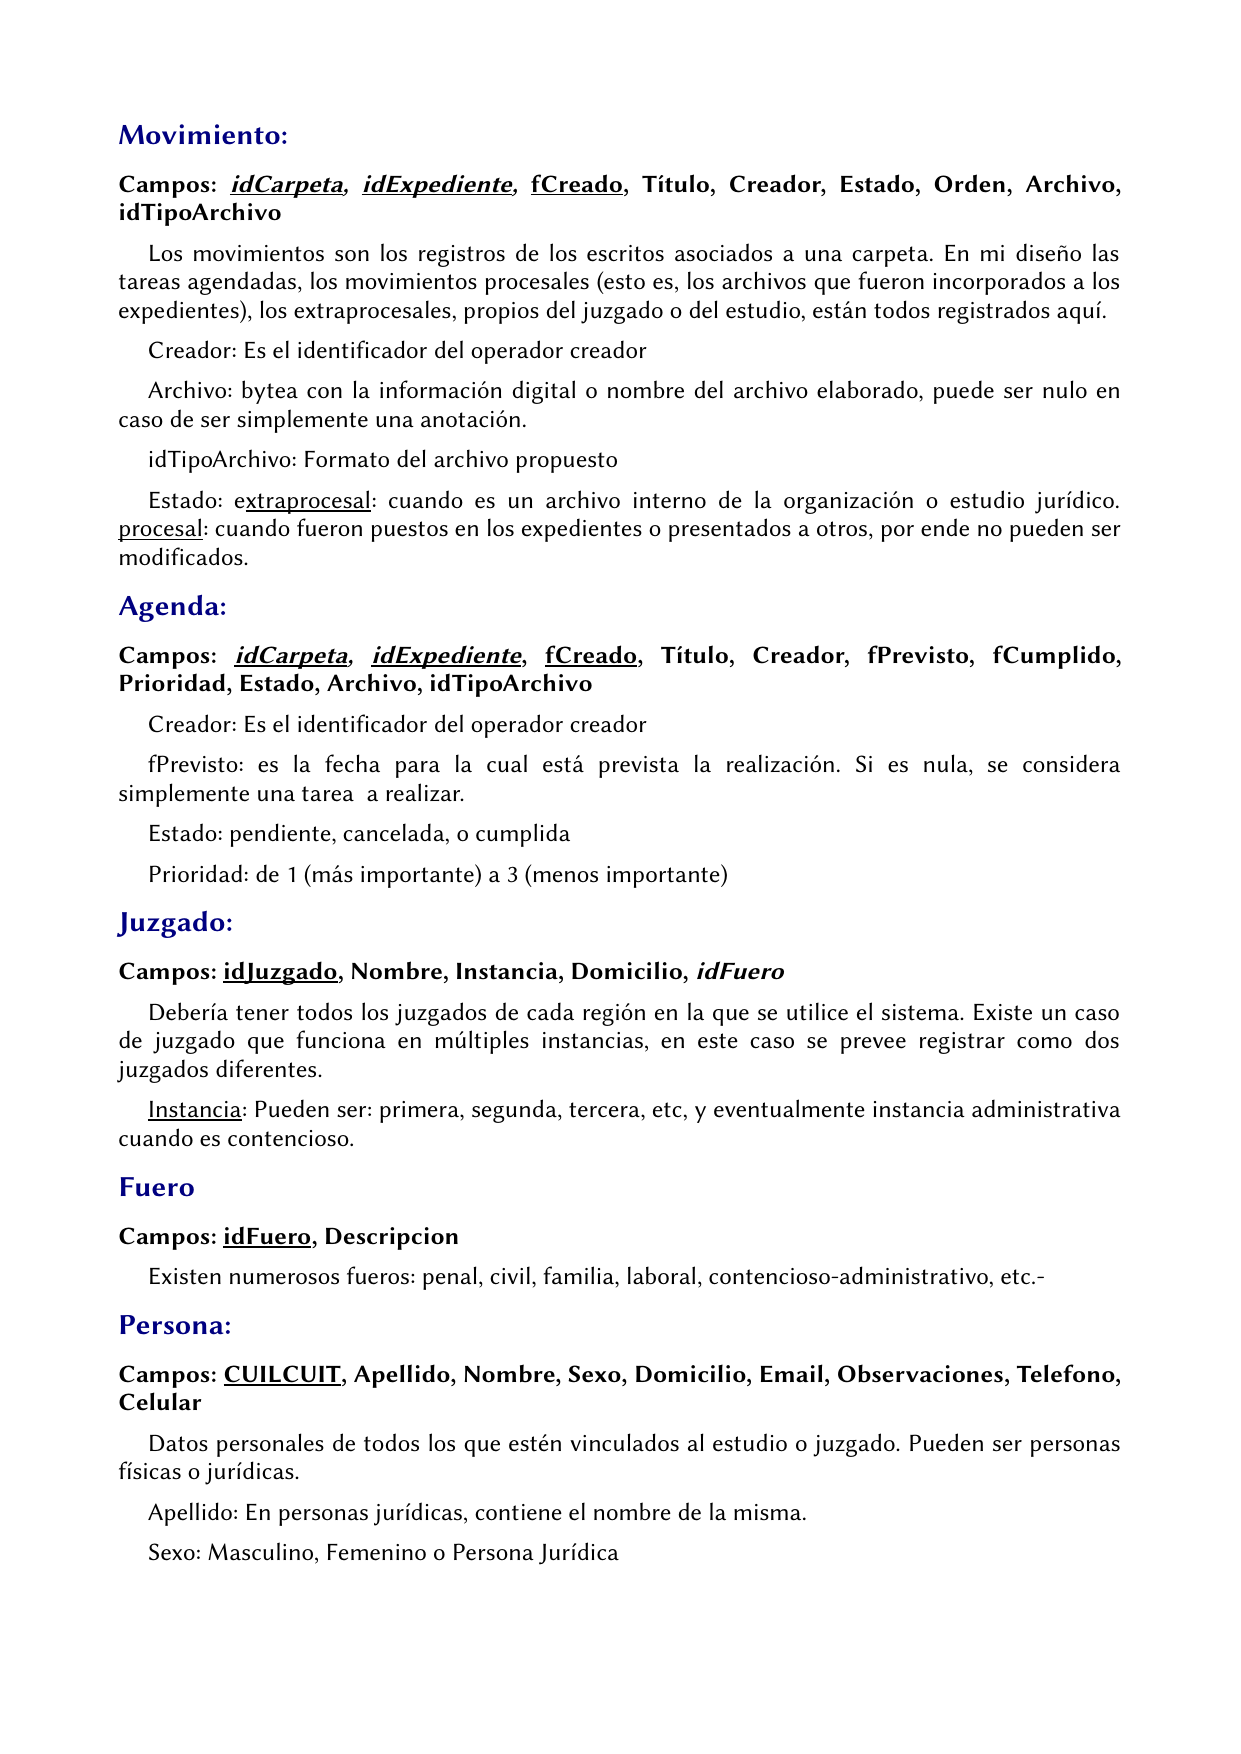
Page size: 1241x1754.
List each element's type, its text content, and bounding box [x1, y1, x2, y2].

text Estado: pendiente, cancelada, o cumplida [118, 819, 1122, 848]
subtitle Agenda: [118, 589, 1122, 622]
text Existen numerosos fueros: penal, civil, familia, laboral, contencioso-administrativo, etc.- [118, 1262, 1122, 1291]
text Archivo: bytea con la información digital o nombre del archivo elaborado, puede ser nulo en caso de ser simplemente una anotación. [118, 377, 1122, 434]
text Creador: Es el identificador del operador creador [118, 336, 1122, 365]
text Los movimientos son los registros de los escritos asociados a una carpeta. En mi diseño las tareas agendadas, los movimientos procesales (esto es, los archivos que fueron incorporados a los expedientes), los extraprocesales, propios del juzgado o del estudio, están todos registrados aquí. [118, 239, 1122, 324]
text Estado: extraprocesal: cuando es un archivo interno de la organización o estudio jurídico. procesal: cuando fueron puestos en los expedientes o presentados a otros, por ende no pueden ser modificados. [118, 486, 1122, 572]
text Instancia: Pueden ser: primera, segunda, tercera, etc, y eventualmente instancia administrativa cuando es contencioso. [118, 1095, 1122, 1152]
text Prioridad: de 1 (más importante) a 3 (menos importante) [118, 859, 1122, 888]
subtitle Fuero [118, 1170, 1122, 1203]
text Debería tener todos los juzgados de cada región en la que se utilice el sistema. Existe un caso de juzgado que funciona en múltiples instancias, en este caso se prevee registrar como dos juzgados diferentes. [118, 998, 1122, 1083]
subtitle Movimiento: [118, 118, 1122, 151]
text Datos personales de todos los que estén vinculados al estudio o juzgado. Pueden ser personas físicas o jurídicas. [118, 1429, 1122, 1486]
text idTipoArchivo: Formato del archivo propuesto [118, 446, 1122, 474]
text fPrevisto: es la fecha para la cual está prevista la realización. Si es nula, se considera simplemente una tarea a realizar. [118, 750, 1122, 807]
subtitle Juzgado: [118, 906, 1122, 939]
text Sexo: Masculino, Femenino o Persona Jurídica [118, 1538, 1122, 1567]
text Campos: idFuero, Descripcion [118, 1222, 1122, 1250]
text Apellido: En personas jurídicas, contiene el nombre de la misma. [118, 1498, 1122, 1526]
text Campos: idCarpeta, idExpediente, fCreado, Título, Creador, Estado, Orden, Archivo, idTipoArchivo [118, 170, 1122, 227]
text Creador: Es el identificador del operador creador [118, 710, 1122, 738]
subtitle Persona: [118, 1308, 1122, 1342]
text Campos: idJuzgado, Nombre, Instancia, Domicilio, idFuero [118, 957, 1122, 986]
text Campos: idCarpeta, idExpediente, fCreado, Título, Creador, fPrevisto, fCumplido, Prioridad, Estado, Archivo, idTipoArchivo [118, 641, 1122, 698]
text Campos: CUILCUIT, Apellido, Nombre, Sexo, Domicilio, Email, Observaciones, Telefono, Celular [118, 1360, 1122, 1417]
